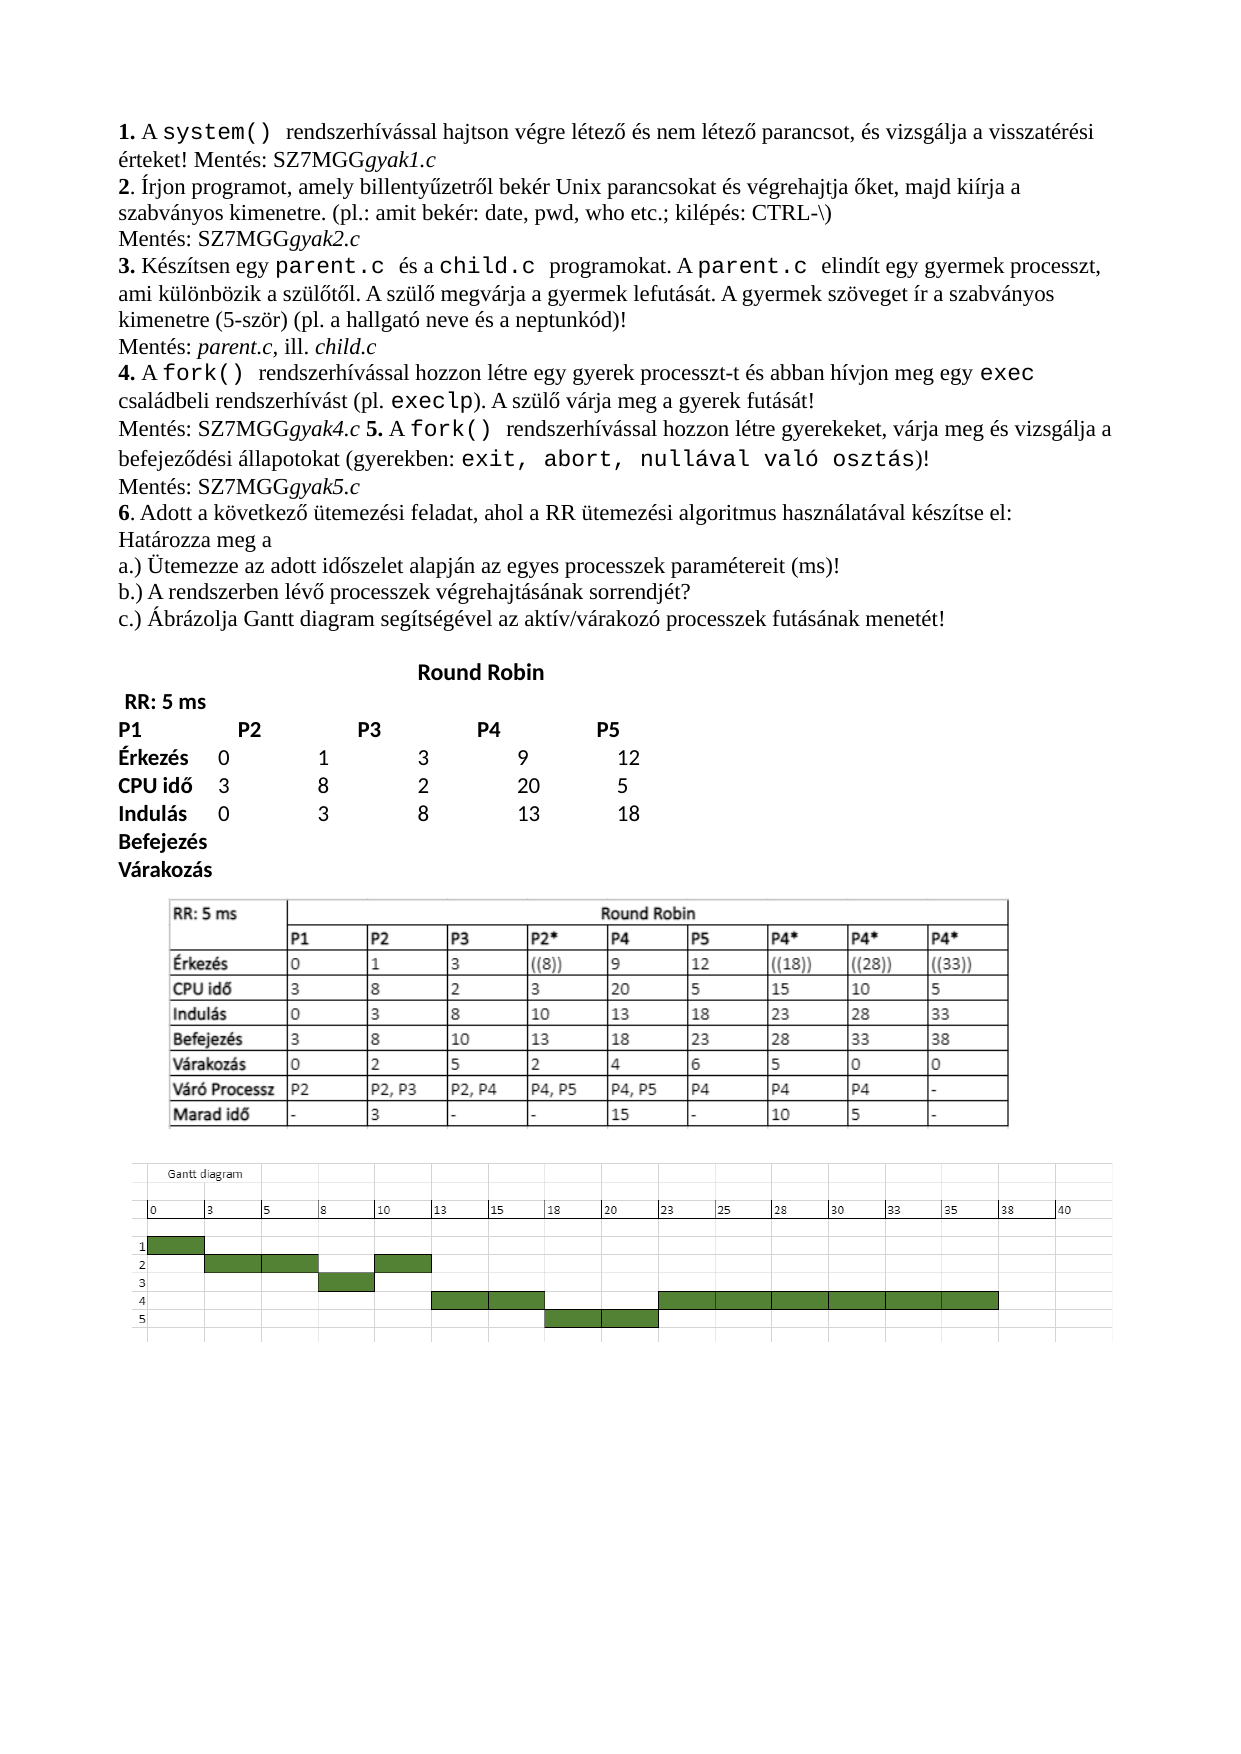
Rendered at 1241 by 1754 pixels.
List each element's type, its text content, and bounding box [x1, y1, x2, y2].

table_header P4 [466, 715, 585, 743]
table_header P3 [346, 715, 466, 743]
text b.) A rendszerben lévő processzek végrehajtásának sorrendjét? [118, 578, 1122, 605]
text 3. Készítsen egy parent.c és a child.c programokat. A parent.c elindít egy gyermek processzt, ami különbözik a szülőtől. A szülő megvárja a gyermek lefutását. A gyermek szöveget ír a szabványos kimenetre (5-ször) (pl. a hallgató neve és a neptunkód)! [118, 252, 1122, 333]
table_header P1 [107, 715, 226, 743]
table_header 1 [306, 743, 406, 771]
text Mentés: SZ7MGGgyak4.c 5. A fork() rendszerhívással hozzon létre gyerekeket, várja meg és vizsgálja a befejeződési állapotokat (gyerekben: exit, abort, nullával való osztás)! [118, 416, 1122, 473]
table_cell 13 [506, 799, 605, 827]
table_header RR: 5 ms [107, 658, 406, 715]
table_cell Várakozás [107, 855, 705, 883]
table_cell 8 [406, 799, 506, 827]
text 4. A fork() rendszerhívással hozzon létre egy gyerek processzt-t és abban hívjon meg egy exec családbeli rendszerhívást (pl. execlp). A szülő várja meg a gyerek futását! [118, 359, 1122, 416]
picture [131, 1163, 1113, 1342]
text Határozza meg a [118, 526, 1122, 552]
table_header 3 [406, 743, 506, 771]
table_header 12 [605, 743, 705, 771]
text c.) Ábrázolja Gantt diagram segítségével az aktív/várakozó processzek futásának menetét! [118, 605, 1122, 631]
table_cell CPU idő [107, 771, 207, 799]
table_header P5 [585, 715, 705, 743]
text a.) Ütemezze az adott időszelet alapján az egyes processzek paramétereit (ms)! [118, 552, 1122, 578]
table_header P2 [226, 715, 346, 743]
table_cell 3 [306, 799, 406, 827]
table_cell 18 [605, 799, 705, 827]
table_header Round Robin [406, 658, 705, 715]
table_header Befejezés [107, 827, 705, 855]
table_cell 8 [306, 771, 406, 799]
table_cell 20 [506, 771, 605, 799]
text 1. A system() rendszerhívással hajtson végre létező és nem létező parancsot, és vizsgálja a visszatérési érteket! Mentés: SZ7MGGgyak1.c [118, 118, 1122, 173]
table_cell 0 [207, 799, 306, 827]
table_cell 3 [207, 771, 306, 799]
table_cell Indulás [107, 799, 207, 827]
table_header 9 [506, 743, 605, 771]
text 6. Adott a következő ütemezési feladat, ahol a RR ütemezési algoritmus használatával készítse el: [118, 499, 1122, 526]
text 2. Írjon programot, amely billentyűzetről bekér Unix parancsokat és végrehajtja őket, majd kiírja a szabványos kimenetre. (pl.: amit bekér: date, pwd, who etc.; kilépés: CTRL-\) [118, 173, 1122, 225]
table_header 0 [207, 743, 306, 771]
text Mentés: SZ7MGGgyak5.c [118, 473, 1122, 499]
table_cell 2 [406, 771, 506, 799]
table_cell 5 [605, 771, 705, 799]
table_header Érkezés [107, 743, 207, 771]
picture [168, 898, 1010, 1129]
text Mentés: parent.c, ill. child.c [118, 333, 1122, 359]
text Mentés: SZ7MGGgyak2.c [118, 225, 1122, 252]
